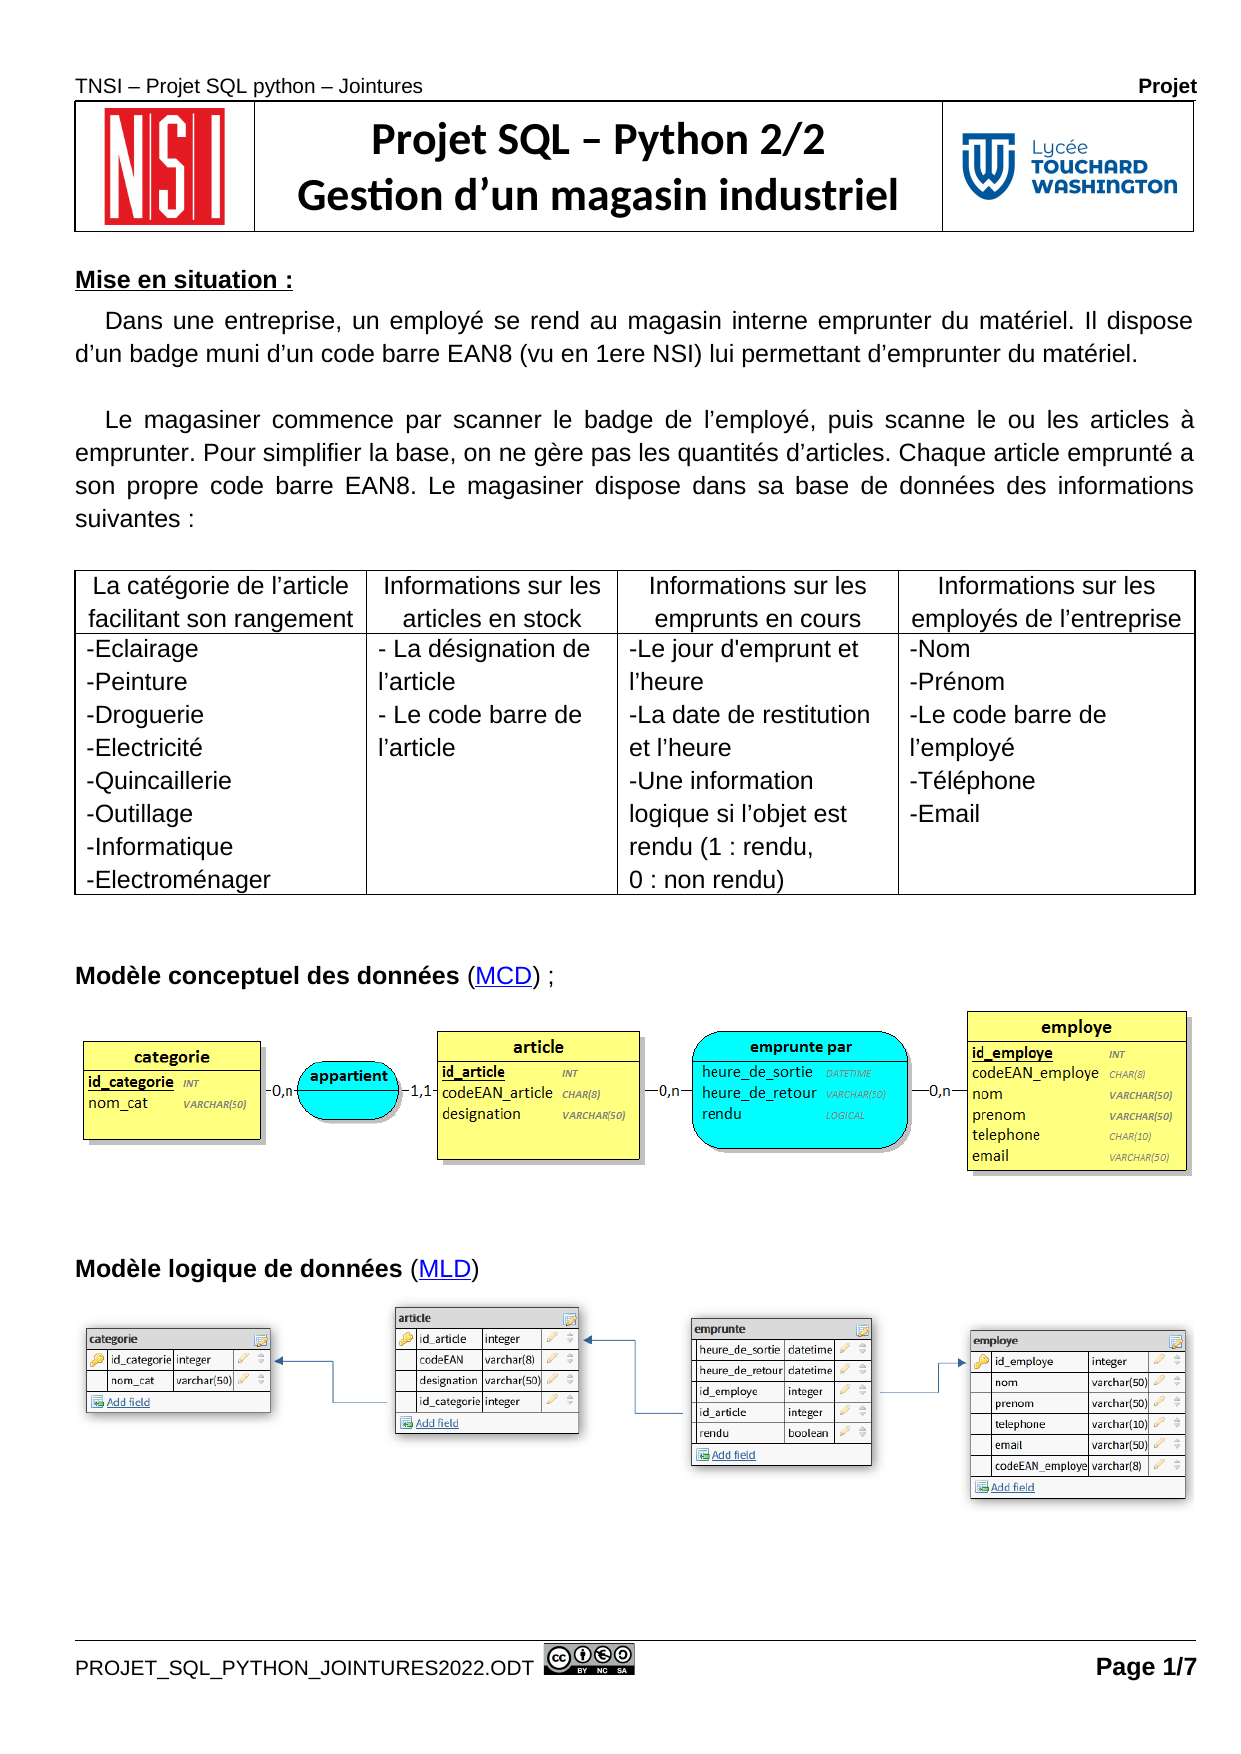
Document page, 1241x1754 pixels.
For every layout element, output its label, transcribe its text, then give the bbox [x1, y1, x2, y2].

text Le magasiner commence par scanner le badge de l’employé, puis scanne le ou les articles à emprunter. Pour simplifier la base, on ne gère pas les quantités d’articles. Chaque article emprunté a son propre code barre EAN8. Le magasiner dispose dans sa base de données des informations suivantes : [75, 405, 1196, 533]
table_header Informations sur les articles en stock [367, 571, 617, 633]
picture [543, 1643, 635, 1675]
table_cell -Eclairage -Peinture -Droguerie -Electricité -Quincaillerie -Outillage -Informatique -Electroménager [76, 634, 366, 894]
text Modèle logique de données (MLD) [75, 1254, 1196, 1283]
picture [75, 1002, 1196, 1184]
table_cell - La désignation de l’article - Le code barre de l’article [367, 634, 617, 894]
text Dans une entreprise, un employé se rend au magasin interne emprunter du matériel. Il dispose d’un badge muni d’un code barre EAN8 (vu en 1ere NSI) lui permettant d’emprunter du matériel. [75, 306, 1196, 368]
table_header Informations sur les employés de l’entreprise [899, 571, 1194, 633]
table_header [943, 102, 1193, 231]
text Modèle conceptuel des données (MCD) ; [75, 961, 1196, 990]
picture [75, 1295, 1195, 1520]
table_header La catégorie de l’article facilitant son rangement [76, 571, 366, 633]
picture [960, 132, 1179, 201]
table_header [76, 102, 254, 231]
table_cell -Nom -Prénom -Le code barre de l’employé -Téléphone -Email [899, 634, 1194, 894]
table_header Projet SQL – Python 2/2 Gestion d’un magasin industriel [255, 102, 942, 231]
text Mise en situation : [75, 265, 1196, 293]
table_cell -Le jour d'emprunt et l’heure -La date de restitution et l’heure -Une information logique si l’objet est rendu (1 : rendu, 0 : non rendu) [618, 634, 898, 894]
table_header Informations sur les emprunts en cours [618, 571, 898, 633]
